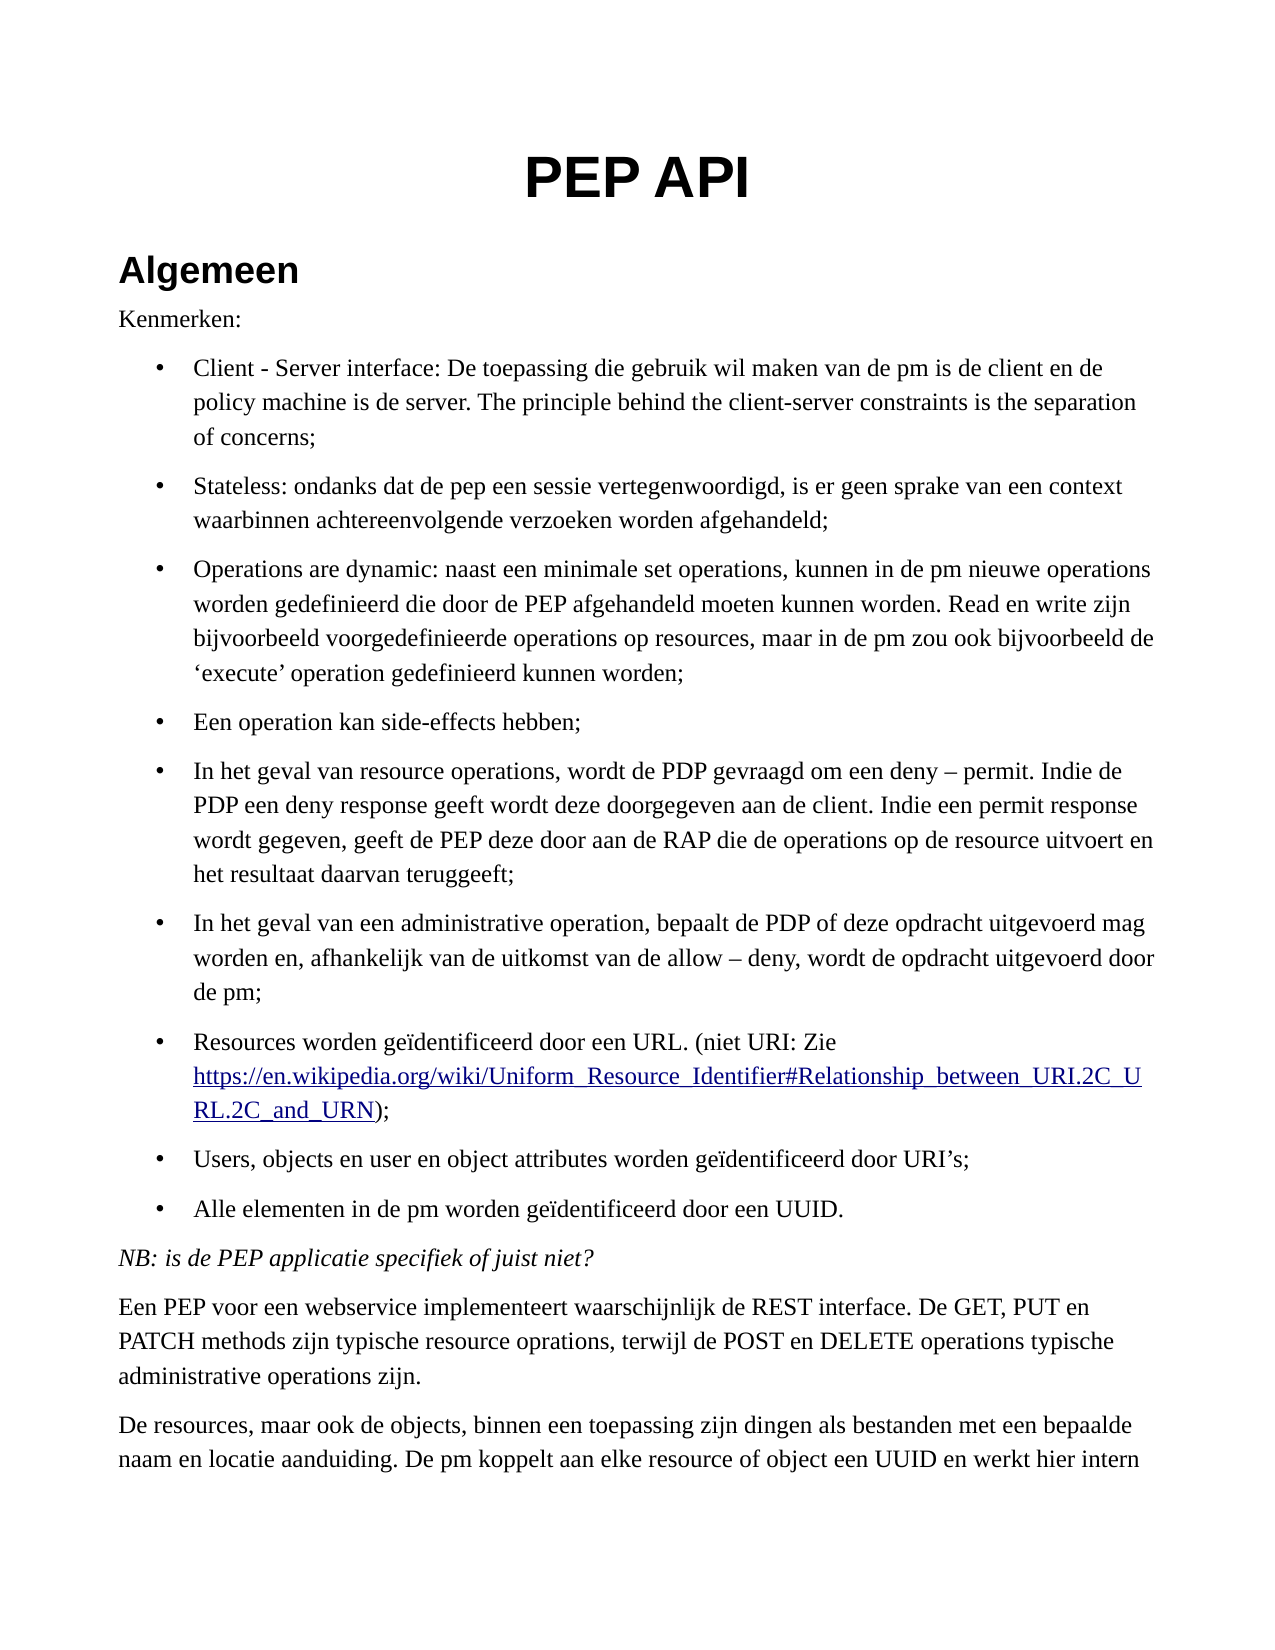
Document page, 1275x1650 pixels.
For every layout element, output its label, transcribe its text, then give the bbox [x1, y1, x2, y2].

text Kenmerken: [118, 304, 1157, 333]
list Client - Server interface: De toepassing die gebruik wil maken van de pm is de client en de policy machine is de server. The principle behind the client-server constraints is the separation of concerns; [156, 353, 1157, 451]
text Een PEP voor een webservice implementeert waarschijnlijk de REST interface. De GET, PUT en PATCH methods zijn typische resource oprations, terwijl de POST en DELETE operations typische administrative operations zijn. [118, 1292, 1157, 1389]
list Users, objects en user en object attributes worden geïdentificeerd door URI’s; [156, 1144, 1157, 1173]
text NB: is de PEP applicatie specifiek of juist niet? [118, 1243, 1157, 1271]
list In het geval van resource operations, wordt de PDP gevraagd om een deny – permit. Indie de PDP een deny response geeft wordt deze doorgegeven aan de client. Indie een permit response wordt gegeven, geeft de PEP deze door aan de RAP die de operations op de resource uitvoert en het resultaat daarvan teruggeeft; [156, 756, 1157, 888]
list Alle elementen in de pm worden geïdentificeerd door een UUID. [156, 1194, 1157, 1222]
title PEP API [118, 143, 1157, 210]
list Stateless: ondanks dat de pep een sessie vertegenwoordigd, is er geen sprake van een context waarbinnen achtereenvolgende verzoeken worden afgehandeld; [156, 471, 1157, 534]
subtitle Algemeen [118, 248, 1157, 291]
list Een operation kan side-effects hebben; [156, 707, 1157, 736]
list Operations are dynamic: naast een minimale set operations, kunnen in de pm nieuwe operations worden gedefinieerd die door de PEP afgehandeld moeten kunnen worden. Read en write zijn bijvoorbeeld voorgedefinieerde operations op resources, maar in de pm zou ook bijvoorbeeld de ‘execute’ operation gedefinieerd kunnen worden; [156, 554, 1157, 687]
list Resources worden geïdentificeerd door een URL. (niet URI: Zie https://en.wikipedia.org/wiki/Uniform_Resource_Identifier#Relationship_between_URI.2C_URL.2C_and_URN); [156, 1027, 1157, 1124]
list In het geval van een administrative operation, bepaalt de PDP of deze opdracht uitgevoerd mag worden en, afhankelijk van de uitkomst van de allow – deny, wordt de opdracht uitgevoerd door de pm; [156, 908, 1157, 1006]
text De resources, maar ook de objects, binnen een toepassing zijn dingen als bestanden met een bepaalde naam en locatie aanduiding. De pm koppelt aan elke resource of object een UUID en werkt hier intern [118, 1410, 1157, 1473]
